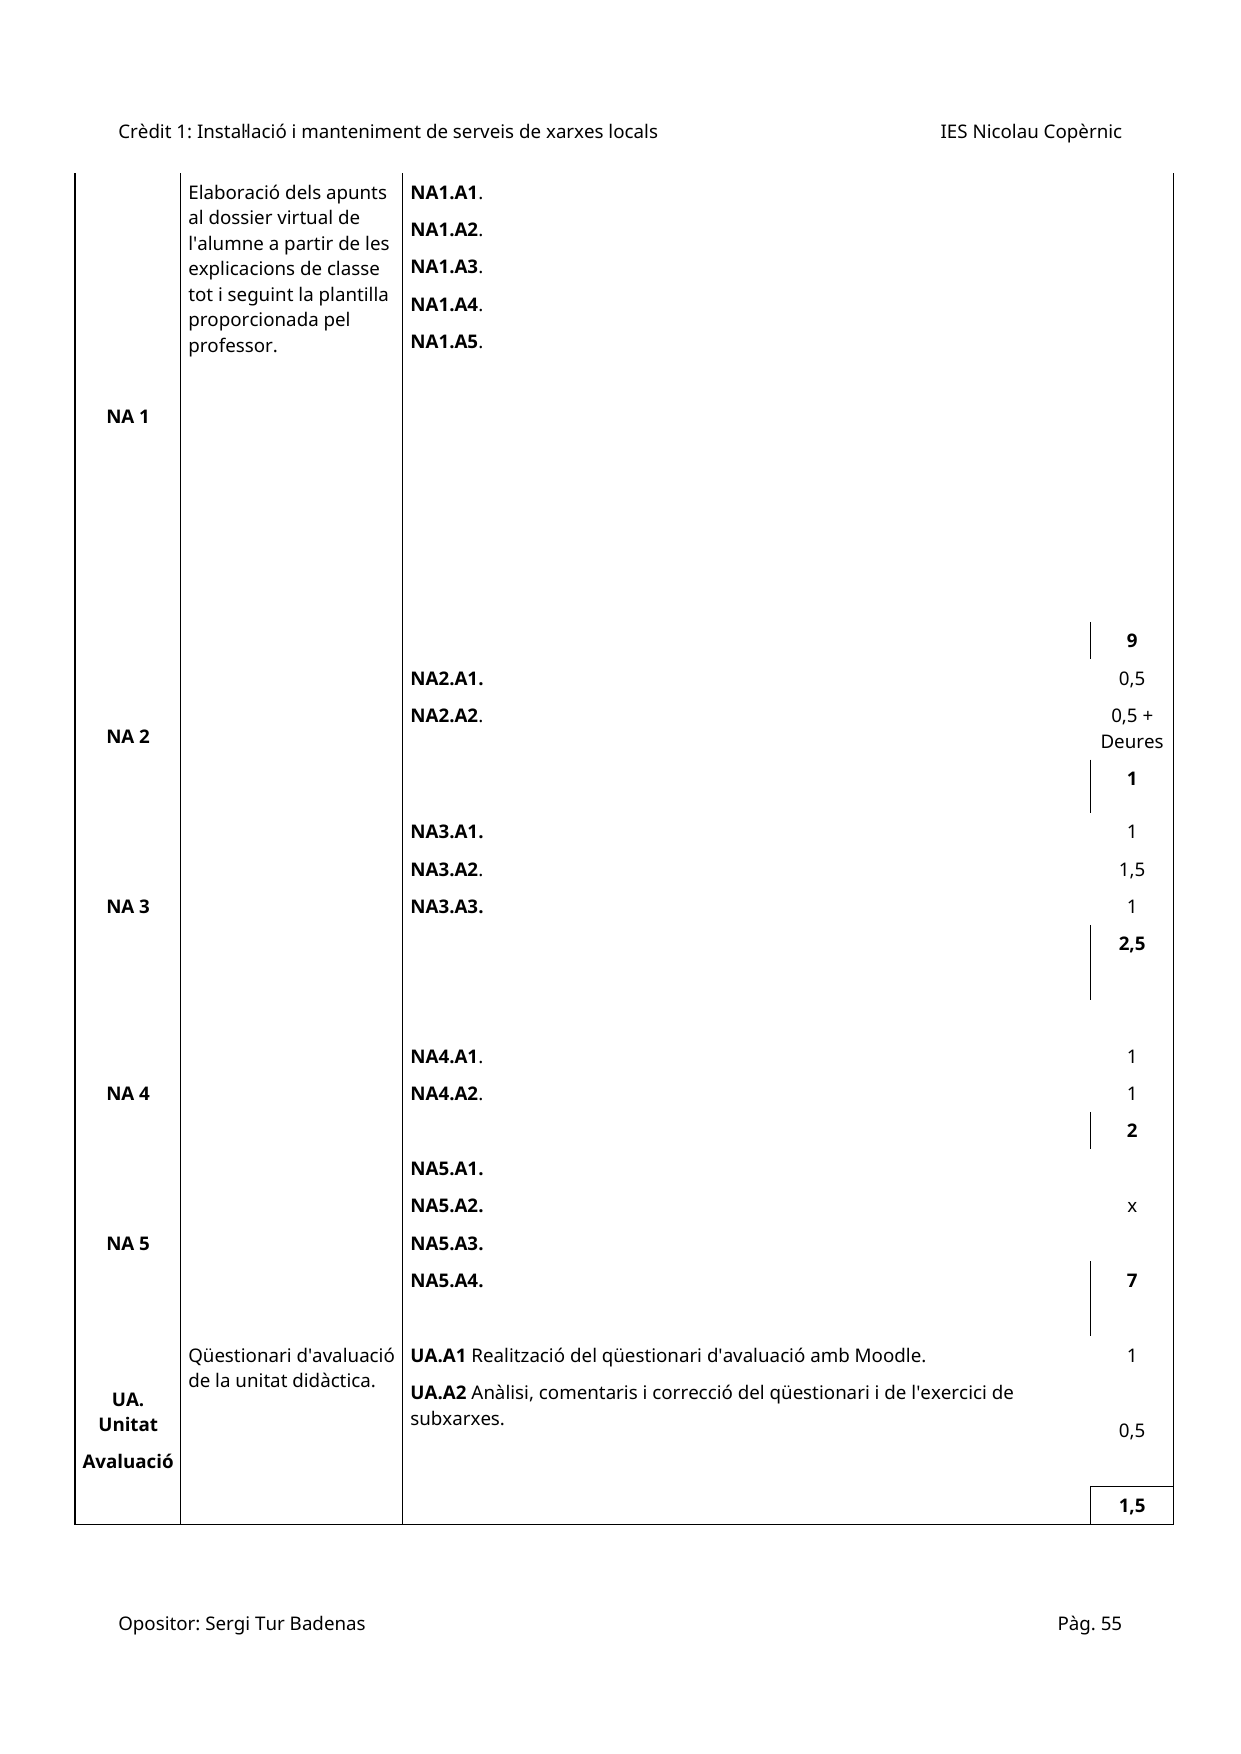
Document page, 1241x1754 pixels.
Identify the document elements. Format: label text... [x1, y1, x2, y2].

table_cell 1 [1091, 760, 1173, 813]
table_cell 1,5 [1091, 1487, 1173, 1524]
table_header x [1090, 1149, 1173, 1261]
table_cell Qüestionari d'avaluació de la unitat didàctica. [181, 1336, 402, 1524]
table_header [1090, 173, 1173, 622]
table_cell Elaboració dels apunts al dossier virtual de l'alumne a partir de les explicacions de classe tot i seguint la plantilla proporcionada pel professor. [181, 173, 402, 659]
table_header 0,5 0,5 + Deures [1090, 659, 1173, 759]
table_cell NA 4 [76, 1000, 180, 1149]
table_header 1 0,5 [1090, 1336, 1173, 1486]
table_cell [181, 1149, 402, 1336]
table_cell [181, 659, 402, 813]
table_cell NA2.A1. NA2.A2. [403, 659, 1090, 813]
table_cell NA 1 [76, 173, 180, 659]
table_cell NA4.A1. NA4.A2. [403, 1000, 1090, 1149]
table_cell [181, 813, 402, 999]
table_cell UA. Unitat Avaluació [76, 1336, 180, 1524]
table_header 1 1,5 1 [1090, 813, 1173, 925]
table_cell 7 [1091, 1261, 1173, 1336]
table_cell 2,5 [1091, 925, 1173, 999]
table_cell [181, 1000, 402, 1149]
table_header 1 1 [1090, 1000, 1173, 1112]
table_cell NA 5 [76, 1149, 180, 1336]
table_cell 9 [1091, 622, 1173, 659]
table_cell NA1.A1. NA1.A2. NA1.A3. NA1.A4. NA1.A5. [403, 173, 1090, 659]
table_cell UA.A1 Realització del qüestionari d'avaluació amb Moodle. UA.A2 Anàlisi, comentaris i correcció del qüestionari i de l'exercici de subxarxes. [403, 1336, 1090, 1524]
table_cell NA 2 [76, 659, 180, 813]
table_cell NA3.A1. NA3.A2. NA3.A3. [403, 813, 1090, 999]
table_cell 2 [1091, 1112, 1173, 1149]
table_cell NA5.A1. NA5.A2. NA5.A3. NA5.A4. [403, 1149, 1090, 1336]
table_cell NA 3 [76, 813, 180, 999]
